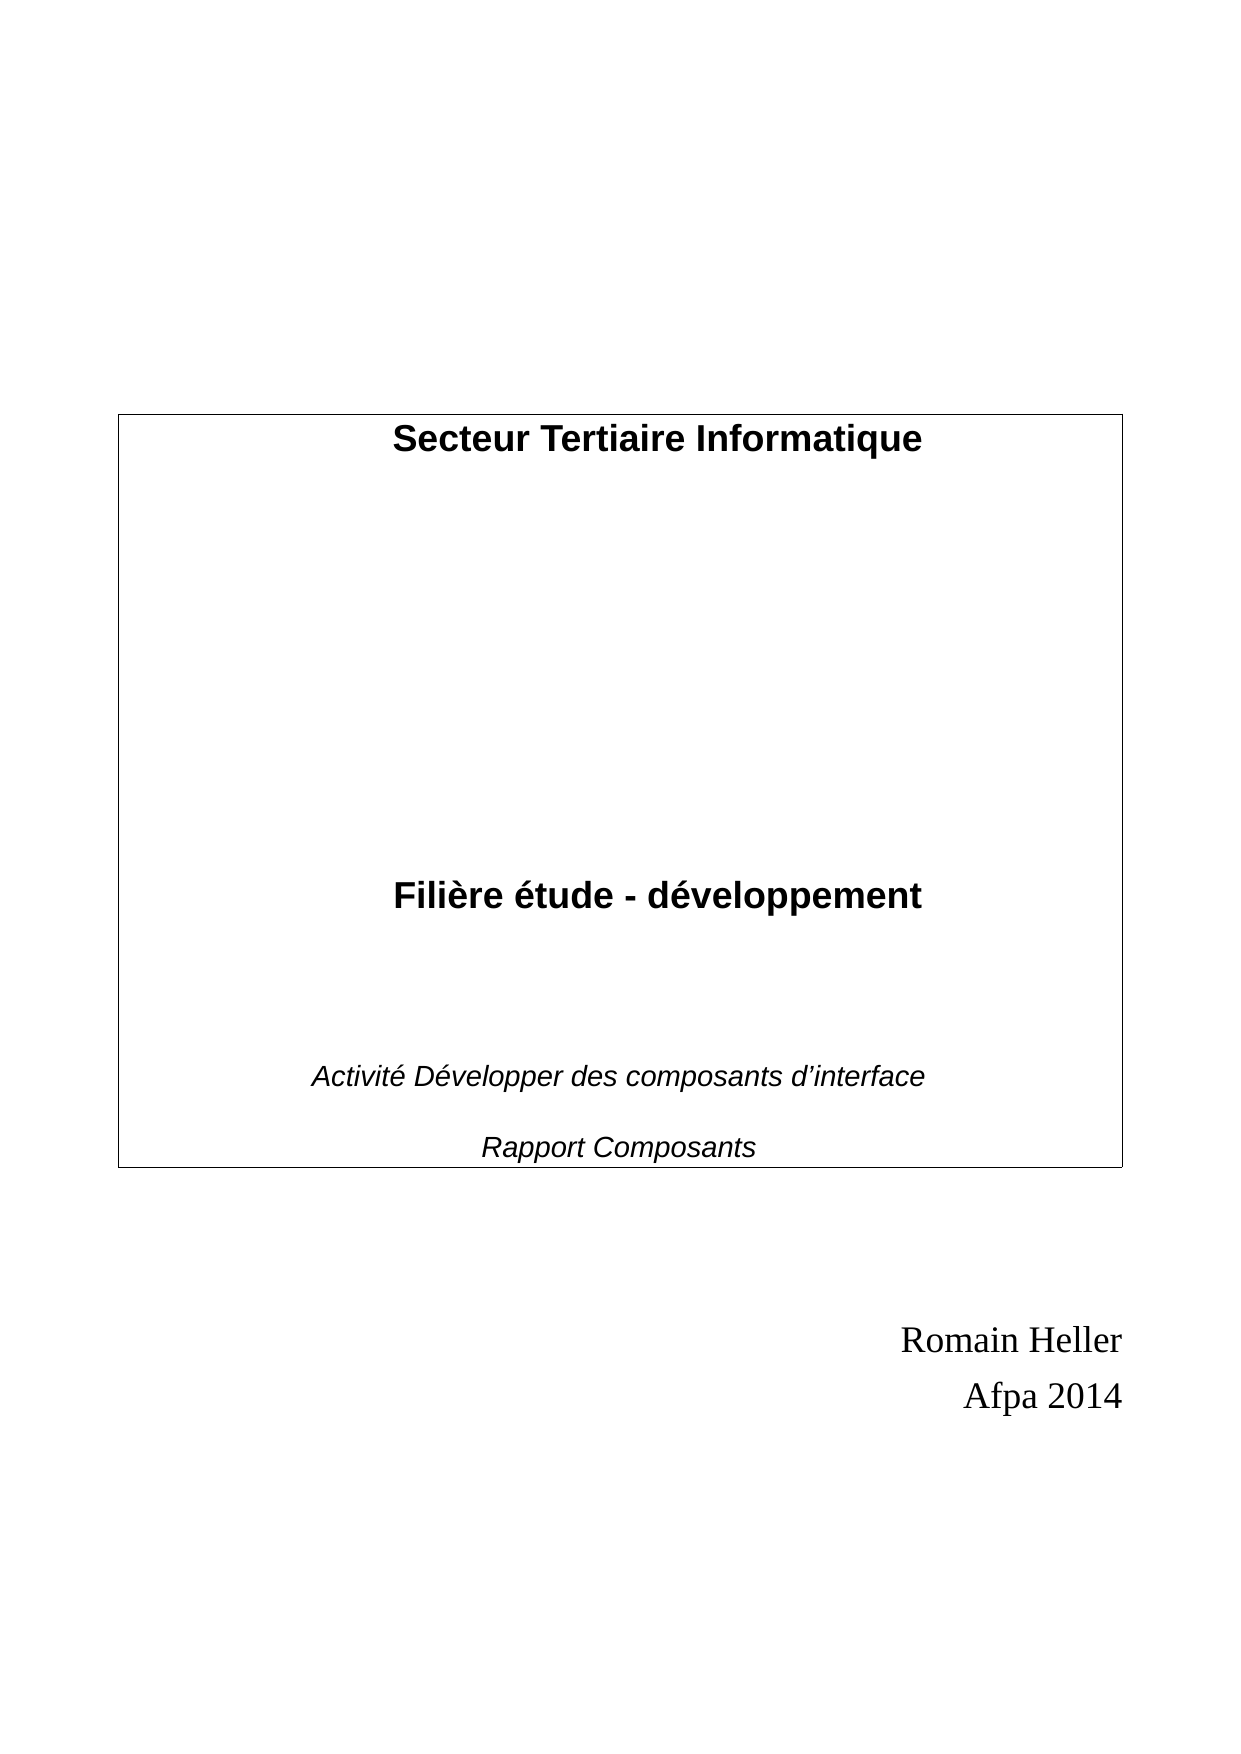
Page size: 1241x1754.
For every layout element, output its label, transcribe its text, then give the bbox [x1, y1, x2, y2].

subtitle Activité Développer des composants d’interface [119, 1056, 1122, 1093]
title Secteur Tertiaire Informatique [119, 415, 1122, 459]
subtitle Rapport Composants [119, 1127, 1122, 1167]
text Afpa 2014 [118, 1373, 1122, 1416]
title Filière étude - développement [119, 870, 1122, 916]
text Romain Heller [118, 1317, 1122, 1361]
